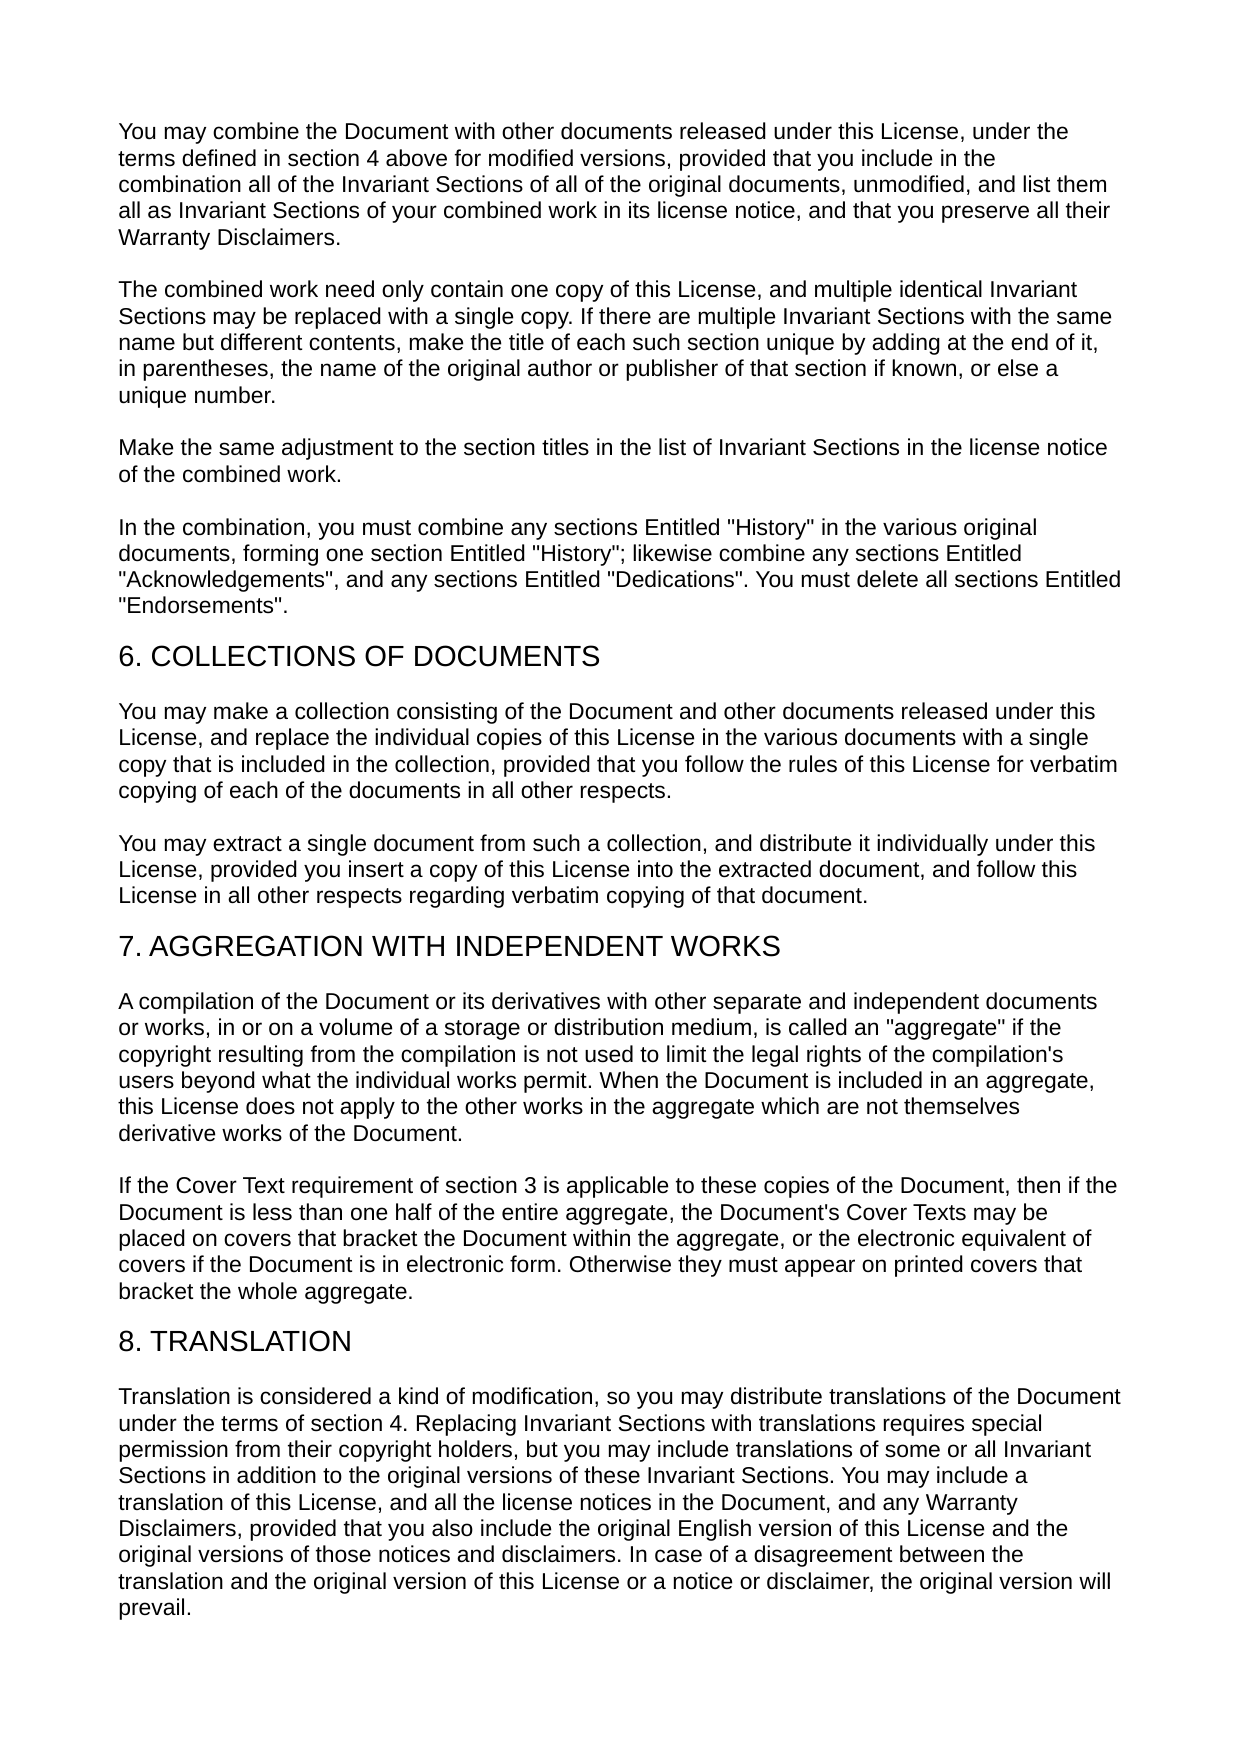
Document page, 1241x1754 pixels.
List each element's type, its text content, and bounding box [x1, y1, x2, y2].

text You may extract a single document from such a collection, and distribute it individually under this License, provided you insert a copy of this License into the extracted document, and follow this License in all other respects regarding verbatim copying of that document. [118, 809, 1122, 909]
text Translation is considered a kind of modification, so you may distribute translations of the Document under the terms of section 4. Replacing Invariant Sections with translations requires special permission from their copyright holders, but you may include translations of some or all Invariant Sections in addition to the original versions of these Invariant Sections. You may include a translation of this License, and all the license notices in the Document, and any Warranty Disclaimers, provided that you also include the original English version of this License and the original versions of those notices and disclaimers. In case of a disagreement between the translation and the original version of this License or a notice or disclaimer, the original version will prevail. [118, 1364, 1122, 1620]
text The combined work need only contain one copy of this License, and multiple identical Invariant Sections may be replaced with a single copy. If there are multiple Invariant Sections with the same name but different contents, make the title of each such section unique by adding at the end of it, in parentheses, the name of the original author or publisher of that section if known, or else a unique number. [118, 256, 1122, 408]
text You may make a collection consisting of the Document and other documents released under this License, and replace the individual copies of this License in the various documents with a single copy that is included in the collection, provided that you follow the rules of this License for verbatim copying of each of the documents in all other respects. [118, 679, 1122, 803]
text 6. COLLECTIONS OF DOCUMENTS [118, 625, 1122, 673]
text You may combine the Document with other documents released under this License, under the terms defined in section 4 above for modified versions, provided that you include in the combination all of the Invariant Sections of all of the original documents, unmodified, and list them all as Invariant Sections of your combined work in its license notice, and that you preserve all their Warranty Disclaimers. [118, 118, 1122, 250]
text If the Cover Text requirement of section 3 is applicable to these copies of the Document, then if the Document is less than one half of the entire aggregate, the Document's Cover Texts may be placed on covers that bracket the Document within the aggregate, or the electronic equivalent of covers if the Document is in electronic form. Otherwise they must appear on printed covers that bracket the whole aggregate. [118, 1152, 1122, 1304]
text 8. TRANSLATION [118, 1310, 1122, 1358]
text 7. AGGREGATION WITH INDEPENDENT WORKS [118, 915, 1122, 963]
text Make the same adjustment to the section titles in the list of Invariant Sections in the license notice of the combined work. [118, 414, 1122, 487]
text In the combination, you must combine any sections Entitled "History" in the various original documents, forming one section Entitled "History"; likewise combine any sections Entitled "Acknowledgements", and any sections Entitled "Dedications". You must delete all sections Entitled "Endorsements". [118, 493, 1122, 619]
text A compilation of the Document or its derivatives with other separate and independent documents or works, in or on a volume of a storage or distribution medium, is called an "aggregate" if the copyright resulting from the compilation is not used to limit the legal rights of the compilation's users beyond what the individual works permit. When the Document is included in an aggregate, this License does not apply to the other works in the aggregate which are not themselves derivative works of the Document. [118, 969, 1122, 1146]
